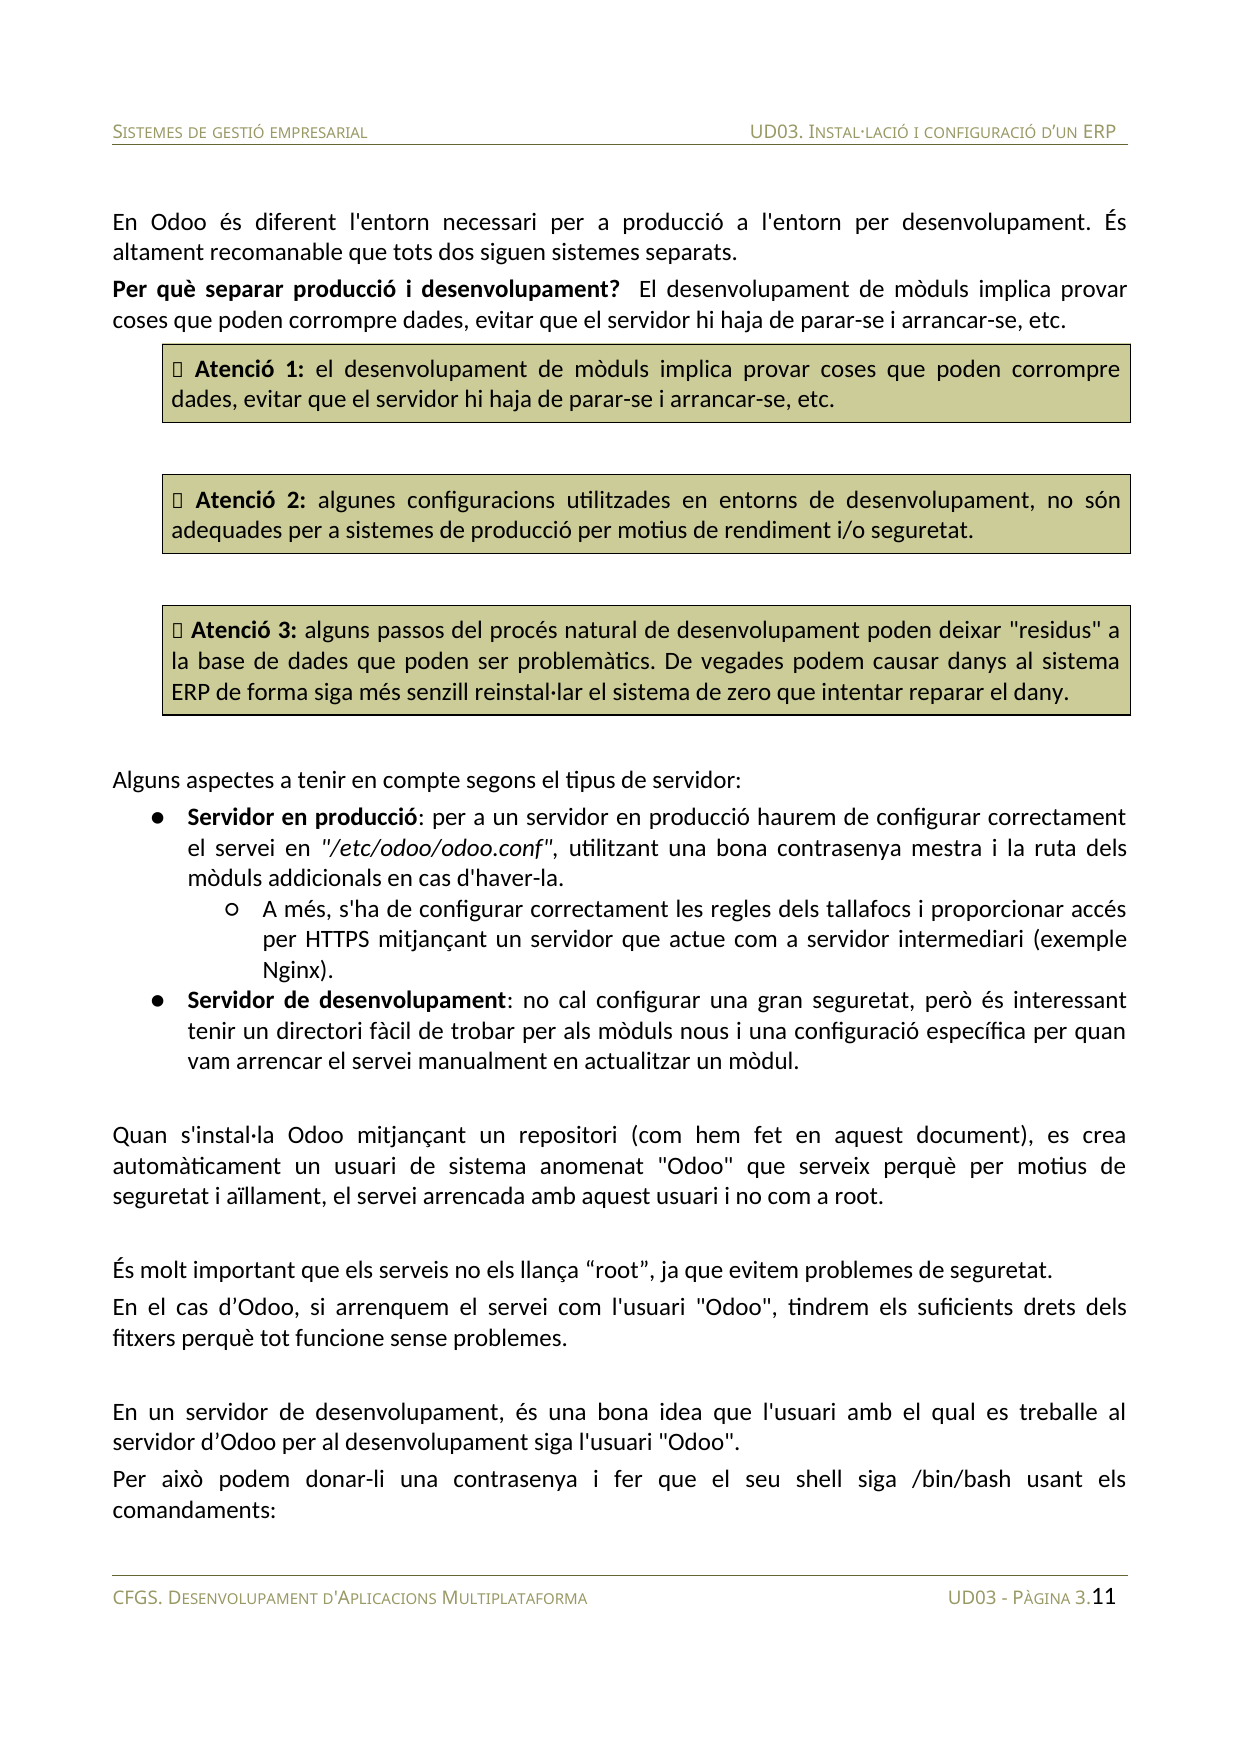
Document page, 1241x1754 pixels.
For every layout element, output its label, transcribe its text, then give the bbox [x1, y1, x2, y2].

list Servidor en producció: per a un servidor en producció haurem de configurar correctament el servei en "/etc/odoo/odoo.conf", utilitzant una bona contrasenya mestra i la ruta dels mòduls addicionals en cas d'haver-la. [150, 801, 1128, 893]
list Servidor de desenvolupament: no cal configurar una gran seguretat, però és interessant tenir un directori fàcil de trobar per als mòduls nous i una configuració específica per quan vam arrencar el servei manualment en actualitzar un mòdul. [150, 984, 1128, 1076]
text En Odoo és diferent l'entorn necessari per a producció a l'entorn per desenvolupament. És altament recomanable que tots dos siguen sistemes separats. [112, 206, 1128, 267]
text Quan s'instal·la Odoo mitjançant un repositori (com hem fet en aquest document), es crea automàticament un usuari de sistema anomenat "Odoo" que serveix perquè per motius de seguretat i aïllament, el servei arrencada amb aquest usuari i no com a root. [112, 1119, 1128, 1211]
text ❕ Atenció 2: algunes configuracions utilitzades en entorns de desenvolupament, no són adequades per a sistemes de producció per motius de rendiment i/o seguretat. [163, 475, 1130, 553]
text Alguns aspectes a tenir en compte segons el tipus de servidor: [112, 764, 1128, 795]
text ❕ Atenció 3: alguns passos del procés natural de desenvolupament poden deixar "residus" a la base de dades que poden ser problemàtics. De vegades podem causar danys al sistema ERP de forma siga més senzill reinstal·lar el sistema de zero que intentar reparar el dany. [163, 606, 1130, 714]
text En un servidor de desenvolupament, és una bona idea que l'usuari amb el qual es treballe al servidor d’Odoo per al desenvolupament siga l'usuari "Odoo". [112, 1396, 1128, 1457]
text En el cas d’Odoo, si arrenquem el servei com l'usuari "Odoo", tindrem els suficients drets dels fitxers perquè tot funcione sense problemes. [112, 1291, 1128, 1352]
list A més, s'ha de configurar correctament les regles dels tallafocs i proporcionar accés per HTTPS mitjançant un servidor que actue com a servidor intermediari (exemple Nginx). [225, 893, 1128, 984]
text Per això podem donar-li una contrasenya i fer que el seu shell siga /bin/bash usant els comandaments: [112, 1463, 1128, 1524]
text Per què separar producció i desenvolupament? El desenvolupament de mòduls implica provar coses que poden corrompre dades, evitar que el servidor hi haja de parar-se i arrancar-se, etc. [112, 273, 1128, 334]
text ❕ Atenció 1: el desenvolupament de mòduls implica provar coses que poden corrompre dades, evitar que el servidor hi haja de parar-se i arrancar-se, etc. [163, 345, 1130, 422]
text És molt important que els serveis no els llança “root”, ja que evitem problemes de seguretat. [112, 1254, 1128, 1285]
